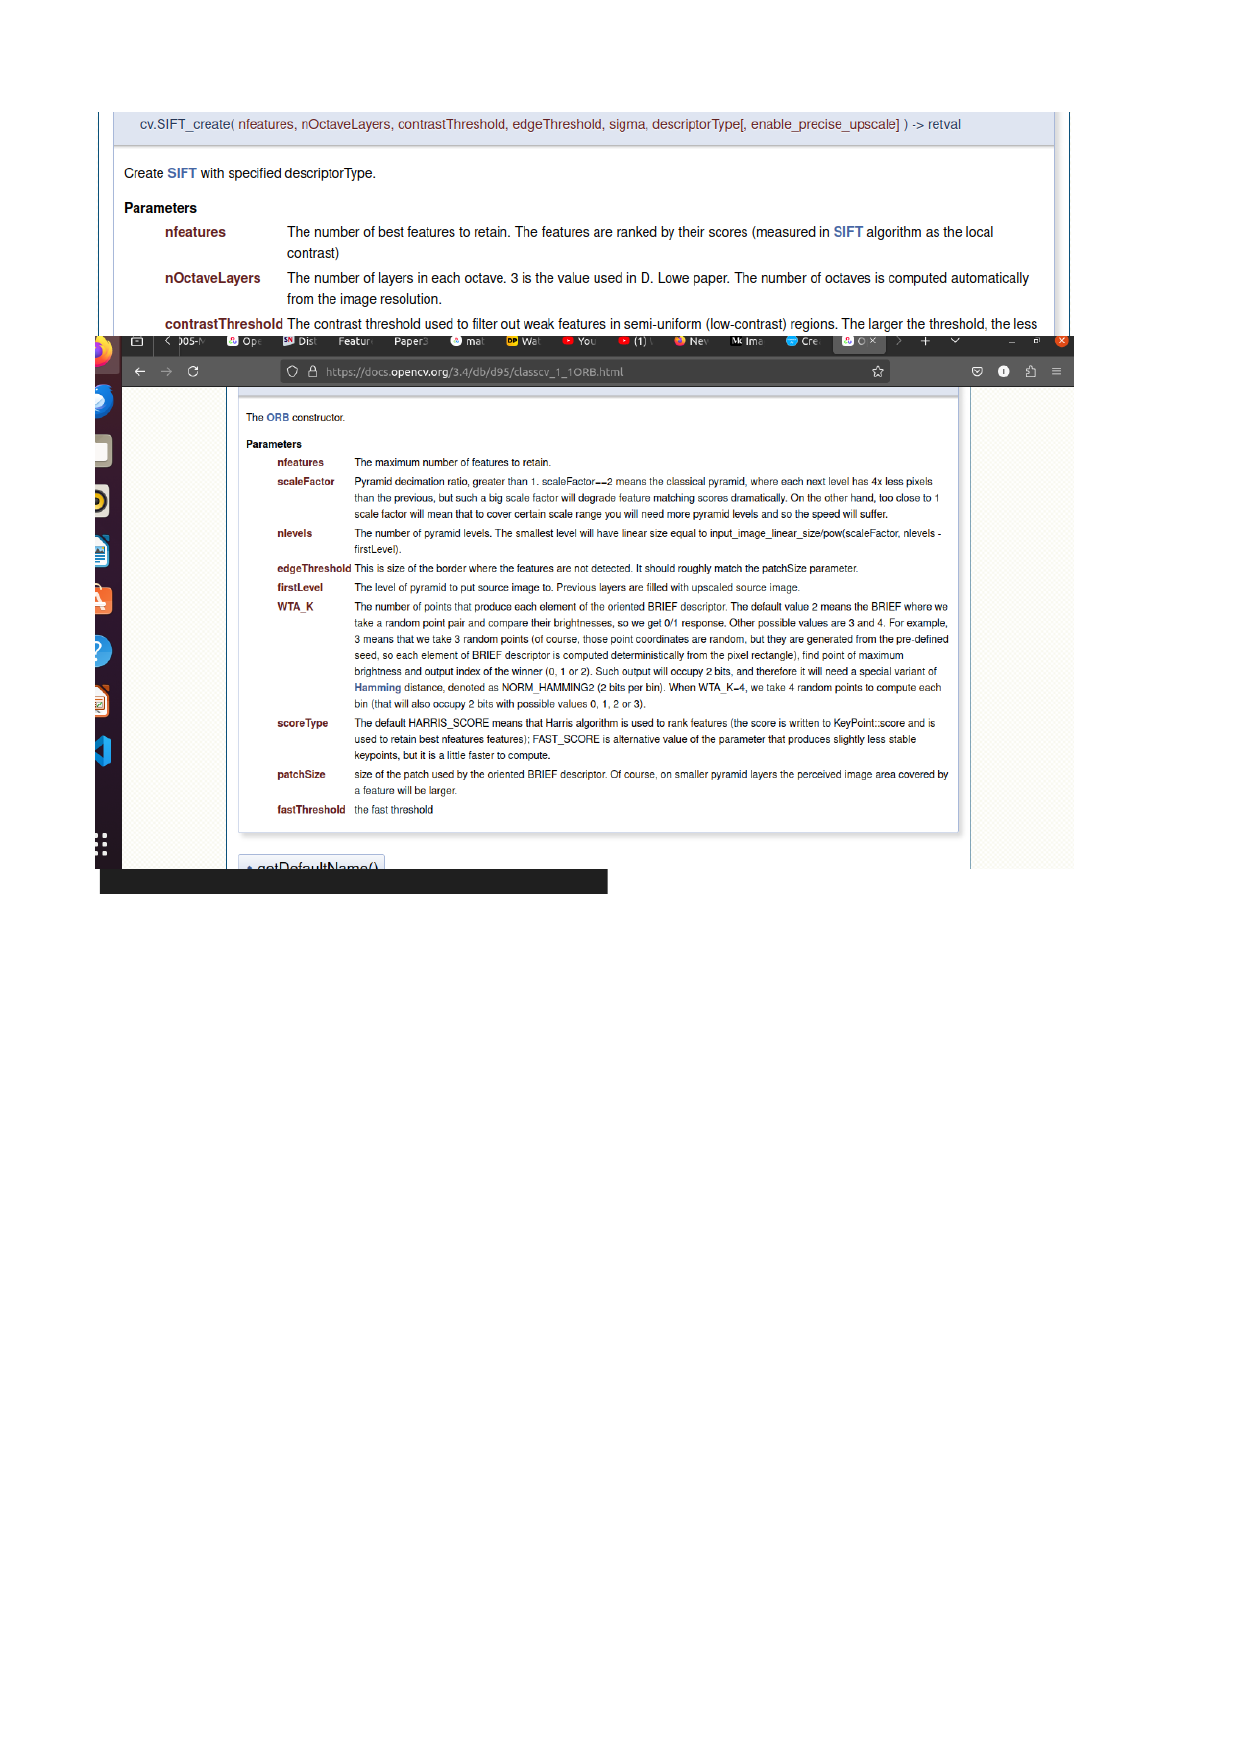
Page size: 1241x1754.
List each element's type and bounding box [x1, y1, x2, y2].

picture [95, 112, 1072, 894]
